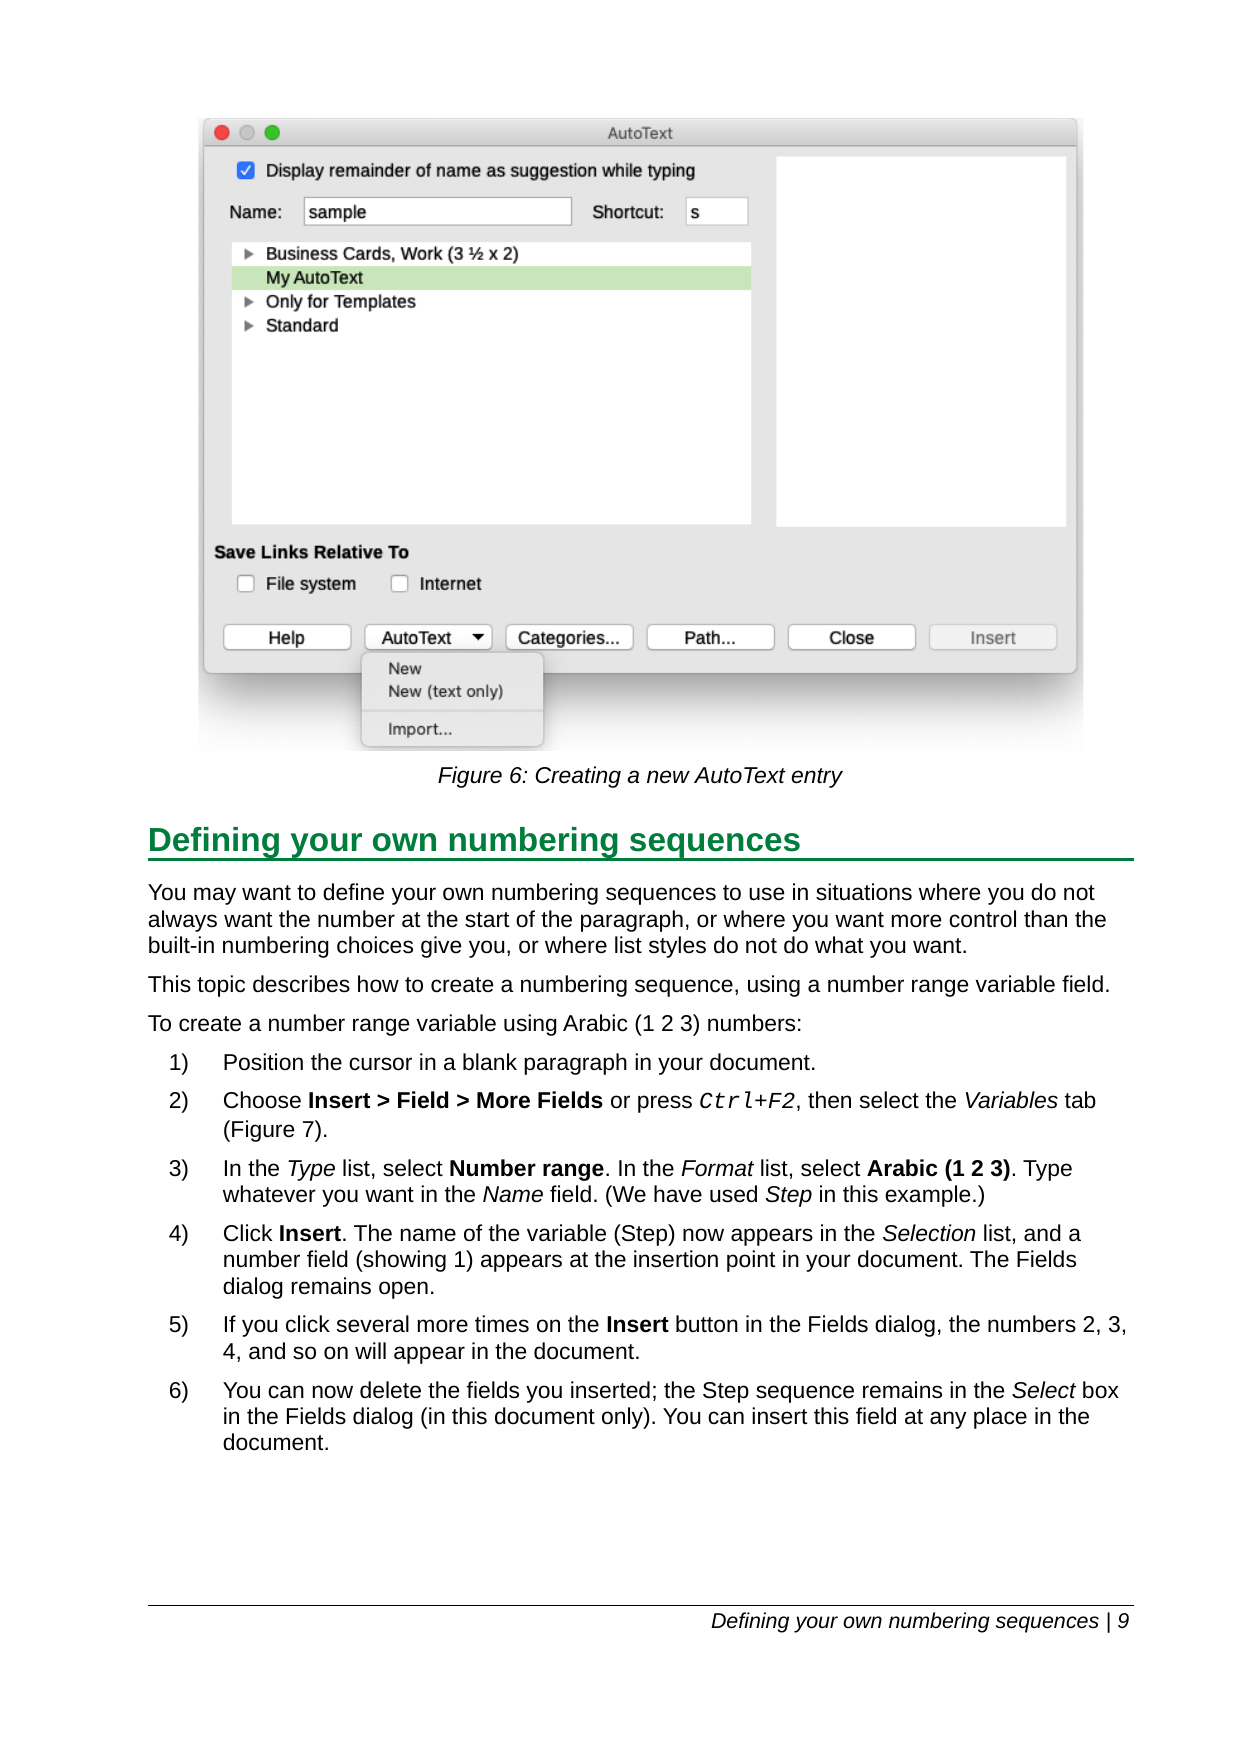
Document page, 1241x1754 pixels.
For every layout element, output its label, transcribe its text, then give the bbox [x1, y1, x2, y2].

list You can now delete the fields you inserted; the Step sequence remains in the Select box in the Fields dialog (in this document only). You can insert this field at any place in the document. [189, 1377, 1134, 1456]
text Figure 6: Creating a new AutoText entry [198, 762, 1083, 789]
list If you click several more times on the Insert button in the Fields dialog, the numbers 2, 3, 4, and so on will appear in the document. [189, 1311, 1134, 1364]
text You may want to define your own numbering sequences to use in situations where you do not always want the number at the start of the paragraph, or where you want more control than the built-in numbering choices give you, or where list styles do not do what you want. [148, 879, 1134, 958]
list To create a number range variable using Arabic (1 2 3) numbers: [148, 1010, 1134, 1036]
subtitle Defining your own numbering sequences [148, 820, 1134, 858]
list Position the cursor in a blank paragraph in your document. [189, 1049, 1134, 1075]
list Click Insert. The name of the variable (Step) now appears in the Selection list, and a number field (showing 1) appears at the insertion point in your document. The Fields dialog remains open. [189, 1220, 1134, 1299]
list In the Type list, select Number range. In the Format list, select Arabic (1 2 3). Type whatever you want in the Name field. (We have used Step in this example.) [189, 1155, 1134, 1207]
text This topic describes how to create a numbering sequence, using a number range variable field. [148, 971, 1134, 997]
list Choose Insert > Field > More Fields or press Ctrl+F2, then select the Variables tab (Figure 7). [189, 1087, 1134, 1142]
picture [198, 118, 1084, 751]
